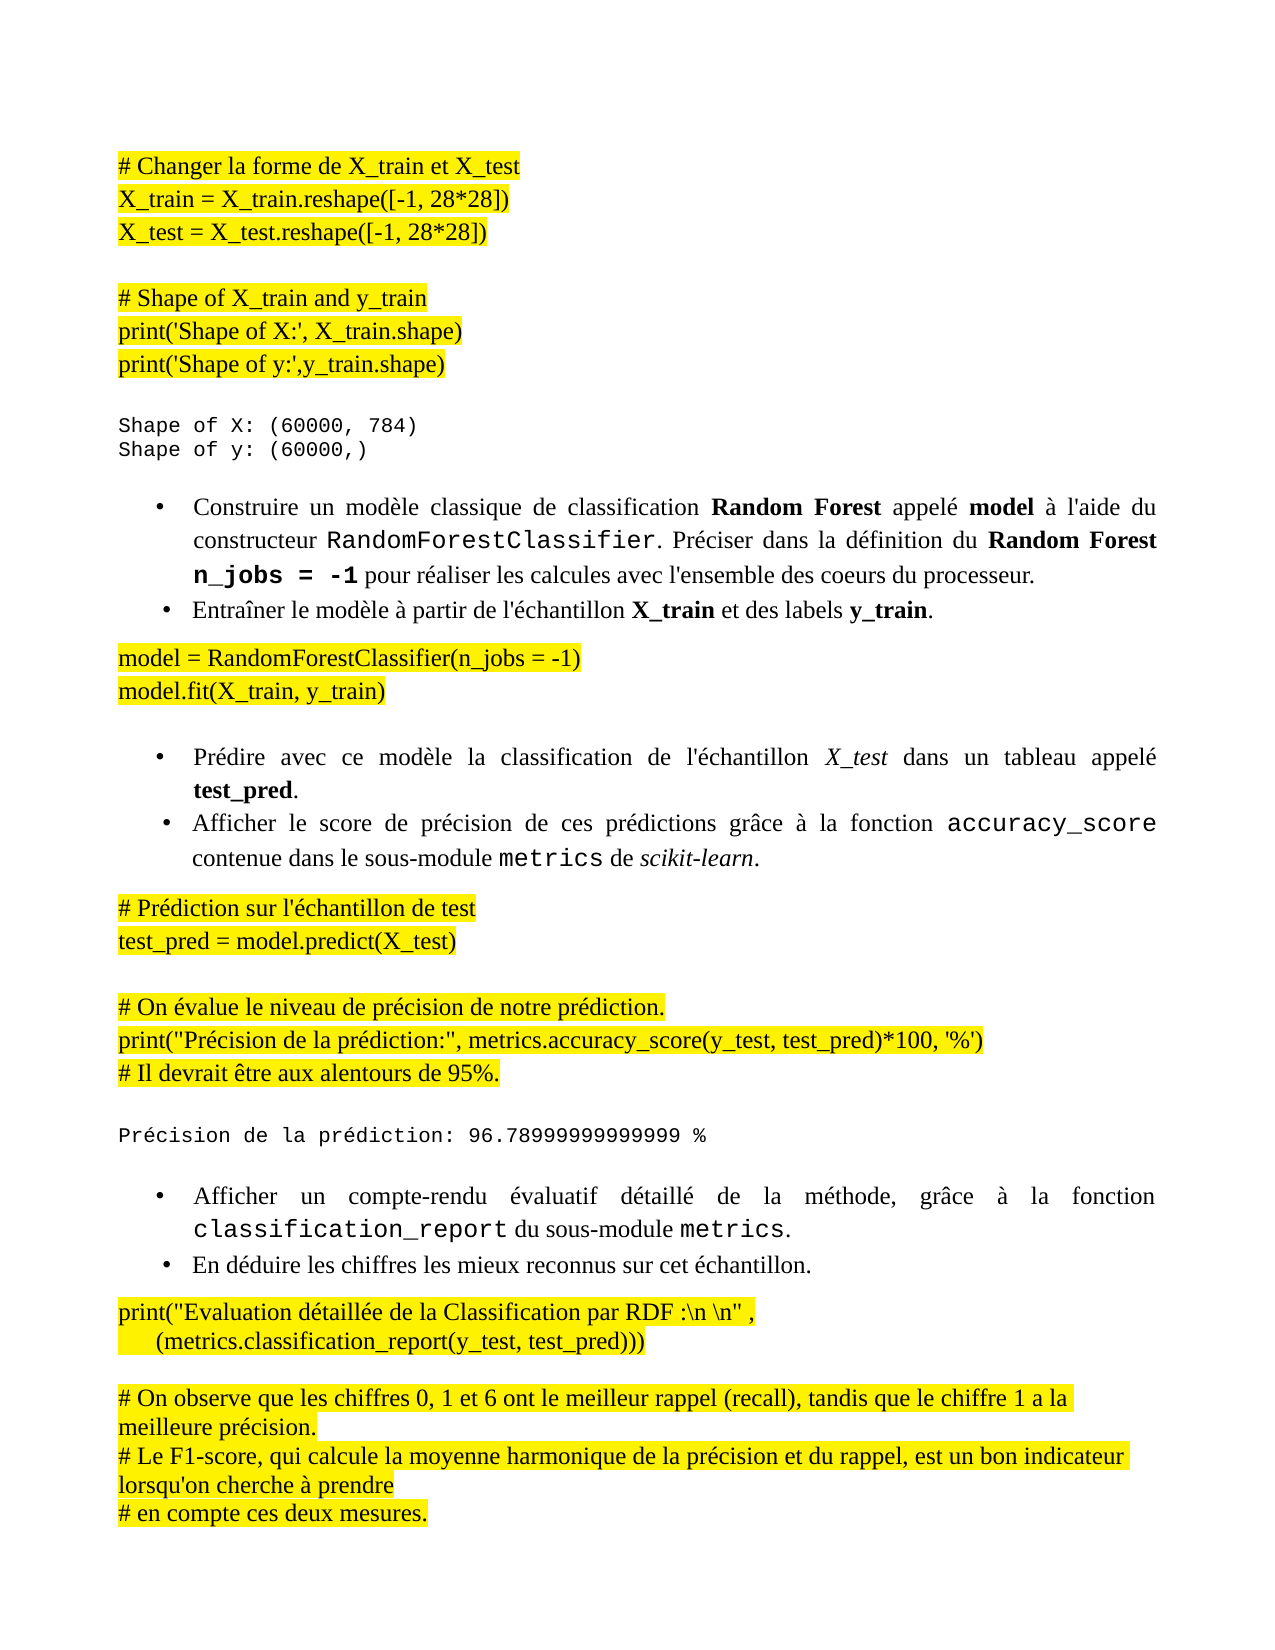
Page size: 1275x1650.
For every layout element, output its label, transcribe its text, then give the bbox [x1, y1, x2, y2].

text Précision de la prédiction: 96.78999999999999 % [118, 1124, 1157, 1148]
text # On évalue le niveau de précision de notre prédiction. [118, 992, 1157, 1021]
list En déduire les chiffres les mieux reconnus sur cet échantillon. [162, 1250, 1157, 1278]
text # Shape of X_train and y_train [118, 283, 1157, 312]
text # On observe que les chiffres 0, 1 et 6 ont le meilleur rappel (recall), tandis que le chiffre 1 a la meilleure précision. [118, 1383, 1157, 1441]
text print('Shape of y:',y_train.shape) [118, 349, 1157, 378]
text # Prédiction sur l'échantillon de test [118, 893, 1157, 922]
list Prédire avec ce modèle la classification de l'échantillon X_test dans un tableau appelé test_pred. [156, 742, 1157, 804]
list Afficher un compte-rendu évaluatif détaillé de la méthode, grâce à la fonction classification_report du sous-module metrics. [156, 1181, 1157, 1245]
text # Changer la forme de X_train et X_test [118, 151, 1157, 180]
text model = RandomForestClassifier(n_jobs = -1) [118, 643, 1157, 672]
text Shape of y: (60000,) [118, 439, 1157, 463]
text X_train = X_train.reshape([-1, 28*28]) [118, 184, 1157, 213]
text print("Evaluation détaillée de la Classification par RDF :\n \n" , [118, 1297, 1157, 1326]
text (metrics.classification_report(y_test, test_pred))) [118, 1326, 1157, 1355]
list Entraîner le modèle à partir de l'échantillon X_train et des labels y_train. [162, 596, 1157, 624]
text print("Précision de la prédiction:", metrics.accuracy_score(y_test, test_pred)*100, '%') [118, 1026, 1157, 1054]
list Afficher le score de précision de ces prédictions grâce à la fonction accuracy_score contenue dans le sous-module metrics de scikit-learn. [162, 808, 1157, 874]
list Construire un modèle classique de classification Random Forest appelé model à l'aide du constructeur RandomForestClassifier. Préciser dans la définition du Random Forest n_jobs = -1 pour réaliser les calcules avec l'ensemble des coeurs du processeur. [156, 492, 1157, 591]
text print('Shape of X:', X_train.shape) [118, 316, 1157, 345]
text # Il devrait être aux alentours de 95%. [118, 1058, 1157, 1087]
text model.fit(X_train, y_train) [118, 676, 1157, 705]
text X_test = X_test.reshape([-1, 28*28]) [118, 217, 1157, 246]
text # en compte ces deux mesures. [118, 1498, 1157, 1527]
text test_pred = model.predict(X_test) [118, 926, 1157, 955]
text Shape of X: (60000, 784) [118, 415, 1157, 439]
text # Le F1-score, qui calcule la moyenne harmonique de la précision et du rappel, est un bon indicateur lorsqu'on cherche à prendre [118, 1441, 1157, 1498]
